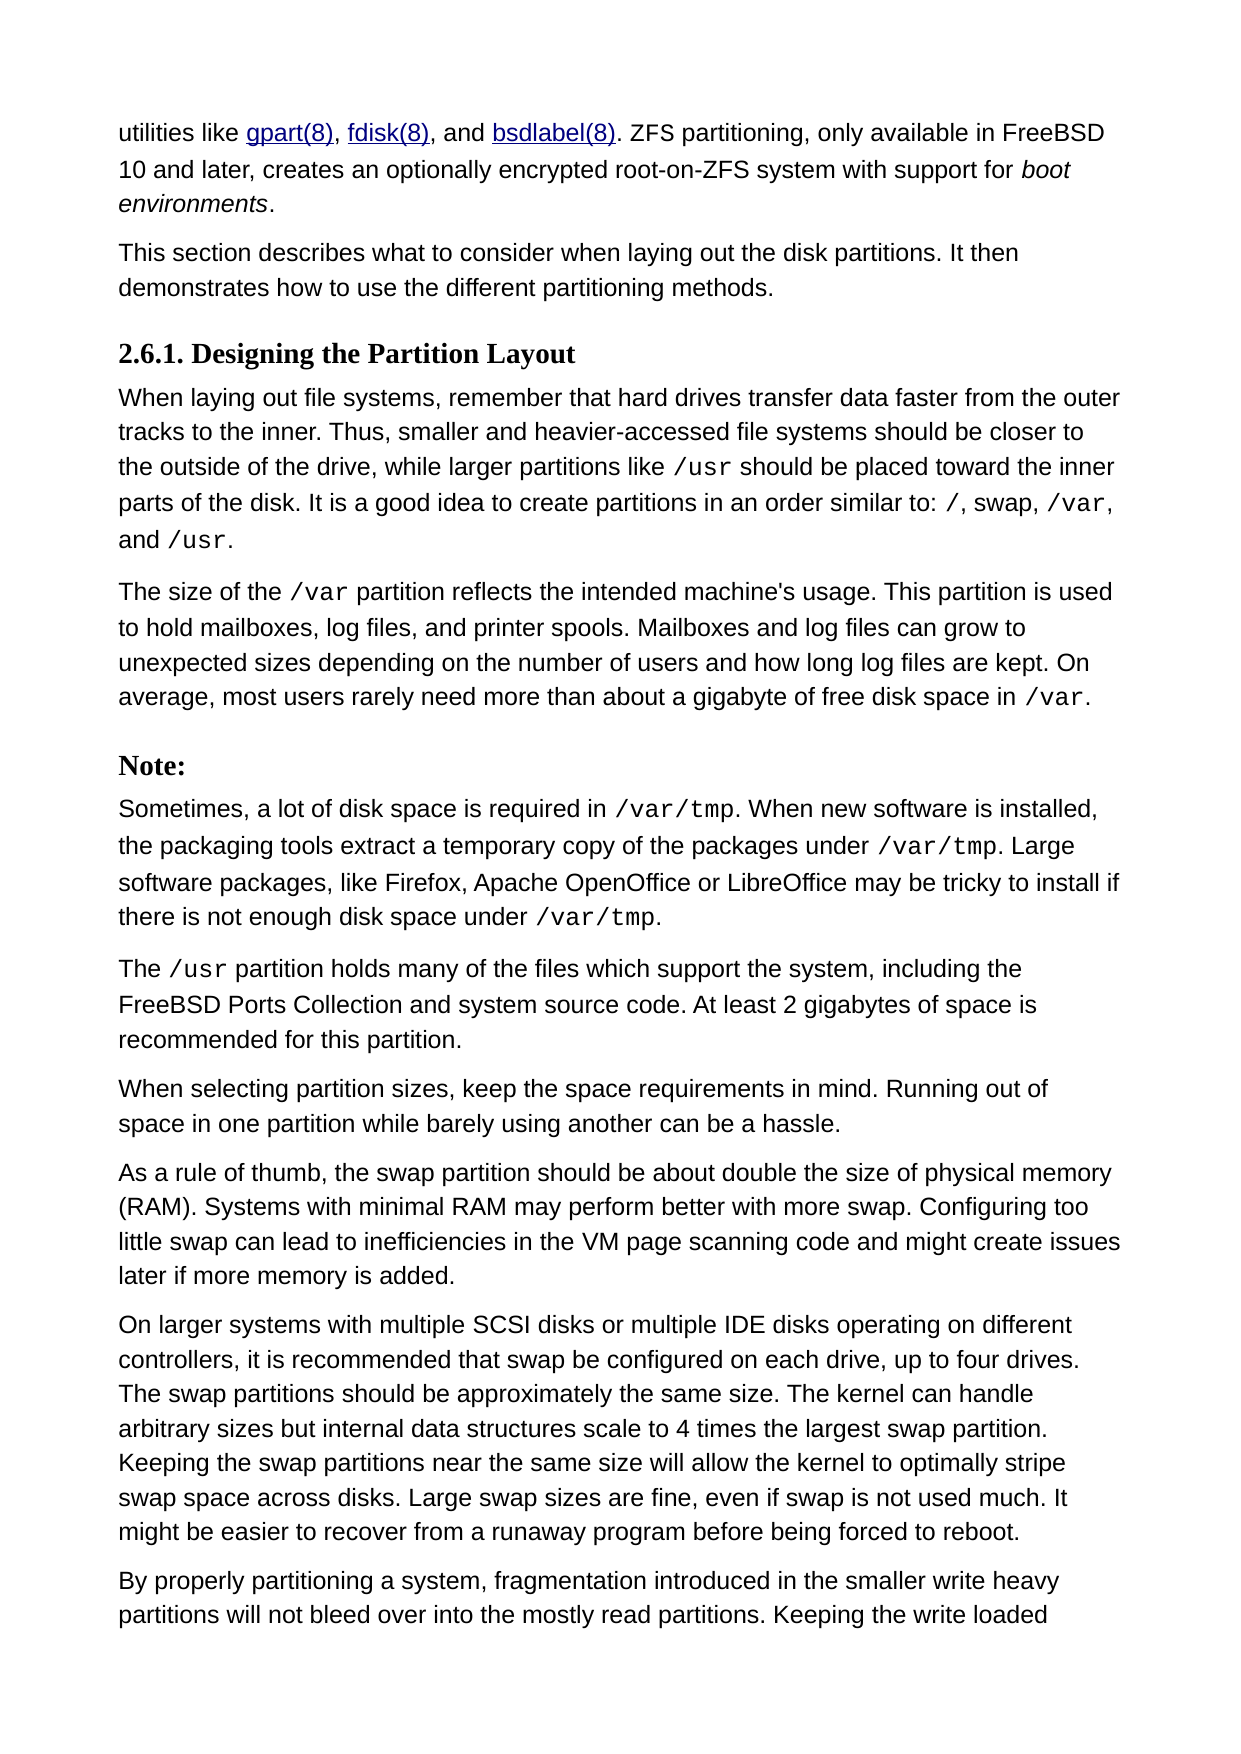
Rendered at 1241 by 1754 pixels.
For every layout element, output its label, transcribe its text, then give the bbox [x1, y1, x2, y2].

text When selecting partition sizes, keep the space requirements in mind. Running out of space in one partition while barely using another can be a hassle. [118, 1074, 1122, 1137]
subtitle 2.6.1. Designing the Partition Layout [118, 336, 1122, 370]
text This section describes what to consider when laying out the disk partitions. It then demonstrates how to use the different partitioning methods. [118, 238, 1122, 302]
text On larger systems with multiple SCSI disks or multiple IDE disks operating on different controllers, it is recommended that swap be configured on each drive, up to four drives. The swap partitions should be approximately the same size. The kernel can handle arbitrary sizes but internal data structures scale to 4 times the largest swap partition. Keeping the swap partitions near the same size will allow the kernel to optimally stripe swap space across disks. Large swap sizes are fine, even if swap is not used much. It might be easier to recover from a runaway program before being forced to reboot. [118, 1310, 1122, 1546]
text The size of the /var partition reflects the intended machine's usage. This partition is used to hold mailboxes, log files, and printer spools. Mailboxes and log files can grow to unexpected sizes depending on the number of users and how long log files are kept. On average, most users rarely need more than about a gigabyte of free disk space in /var. [118, 576, 1122, 713]
text utilities like gpart(8), fdisk(8), and bsdlabel(8). ZFS partitioning, only available in FreeBSD 10 and later, creates an optionally encrypted root-on-ZFS system with support for boot environments. [118, 118, 1122, 218]
text The /usr partition holds many of the files which support the system, including the FreeBSD Ports Collection and system source code. At least 2 gigabytes of space is recommended for this partition. [118, 954, 1122, 1054]
text When laying out file systems, remember that hard drives transfer data faster from the outer tracks to the inner. Thus, smaller and heavier-accessed file systems should be closer to the outside of the drive, while larger partitions like /usr should be placed toward the inner parts of the disk. It is a good idea to create partitions in an order similar to: /, swap, /var, and /usr. [118, 382, 1122, 556]
text As a rule of thumb, the swap partition should be about double the size of physical memory (RAM). Systems with minimal RAM may perform better with more swap. Configuring too little swap can lead to inefficiencies in the VM page scanning code and might create issues later if more memory is added. [118, 1158, 1122, 1290]
text Sometimes, a lot of disk space is required in /var/tmp. When new software is installed, the packaging tools extract a temporary copy of the packages under /var/tmp. Large software packages, like Firefox, Apache OpenOffice or LibreOffice may be tricky to install if there is not enough disk space under /var/tmp. [118, 794, 1122, 933]
subtitle Note: [118, 748, 1122, 782]
text By properly partitioning a system, fragmentation introduced in the smaller write heavy partitions will not bleed over into the mostly read partitions. Keeping the write loaded [118, 1566, 1122, 1629]
